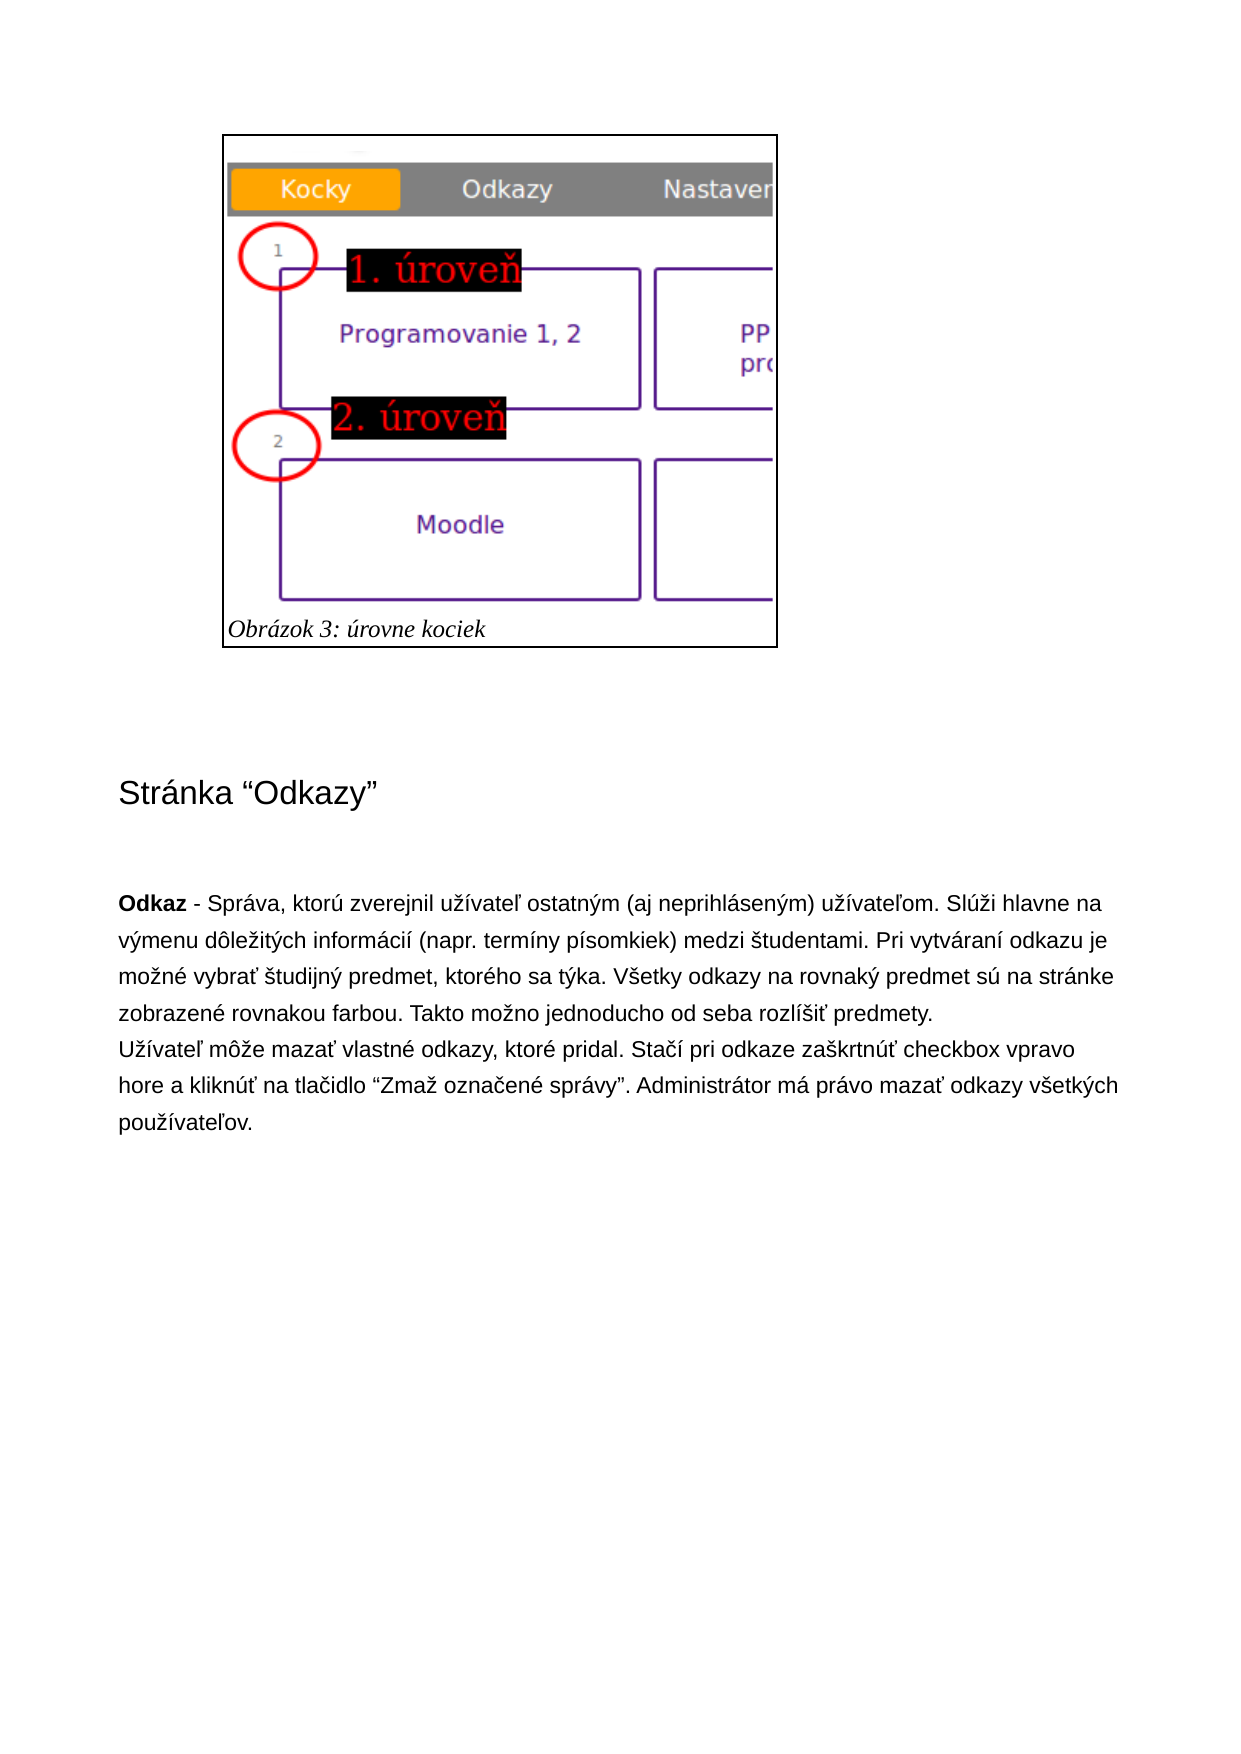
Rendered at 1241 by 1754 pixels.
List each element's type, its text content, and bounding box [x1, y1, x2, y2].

picture [227, 151, 773, 614]
text Odkaz - Správa, ktorú zverejnil užívateľ ostatným (aj neprihláseným) užívateľom. Slúži hlavne na výmenu dôležitých informácií (napr. termíny písomkiek) medzi študentami. Pri vytváraní odkazu je možné vybrať študijný predmet, ktorého sa týka. Všetky odkazy na rovnaký predmet sú na stránke zobrazené rovnakou farbou. Takto možno jednoducho od seba rozlíšiť predmety. [118, 888, 1122, 1026]
text Užívateľ môže mazať vlastné odkazy, ktoré pridal. Stačí pri odkaze zaškrtnúť checkbox vpravo hore a kliknúť na tlačidlo “Zmaž označené správy”. Administrátor má právo mazať odkazy všetkých používateľov. [118, 1036, 1122, 1135]
text Obrázok 3: úrovne kociek [227, 614, 773, 643]
subtitle Stránka “Odkazy” [118, 773, 1122, 812]
